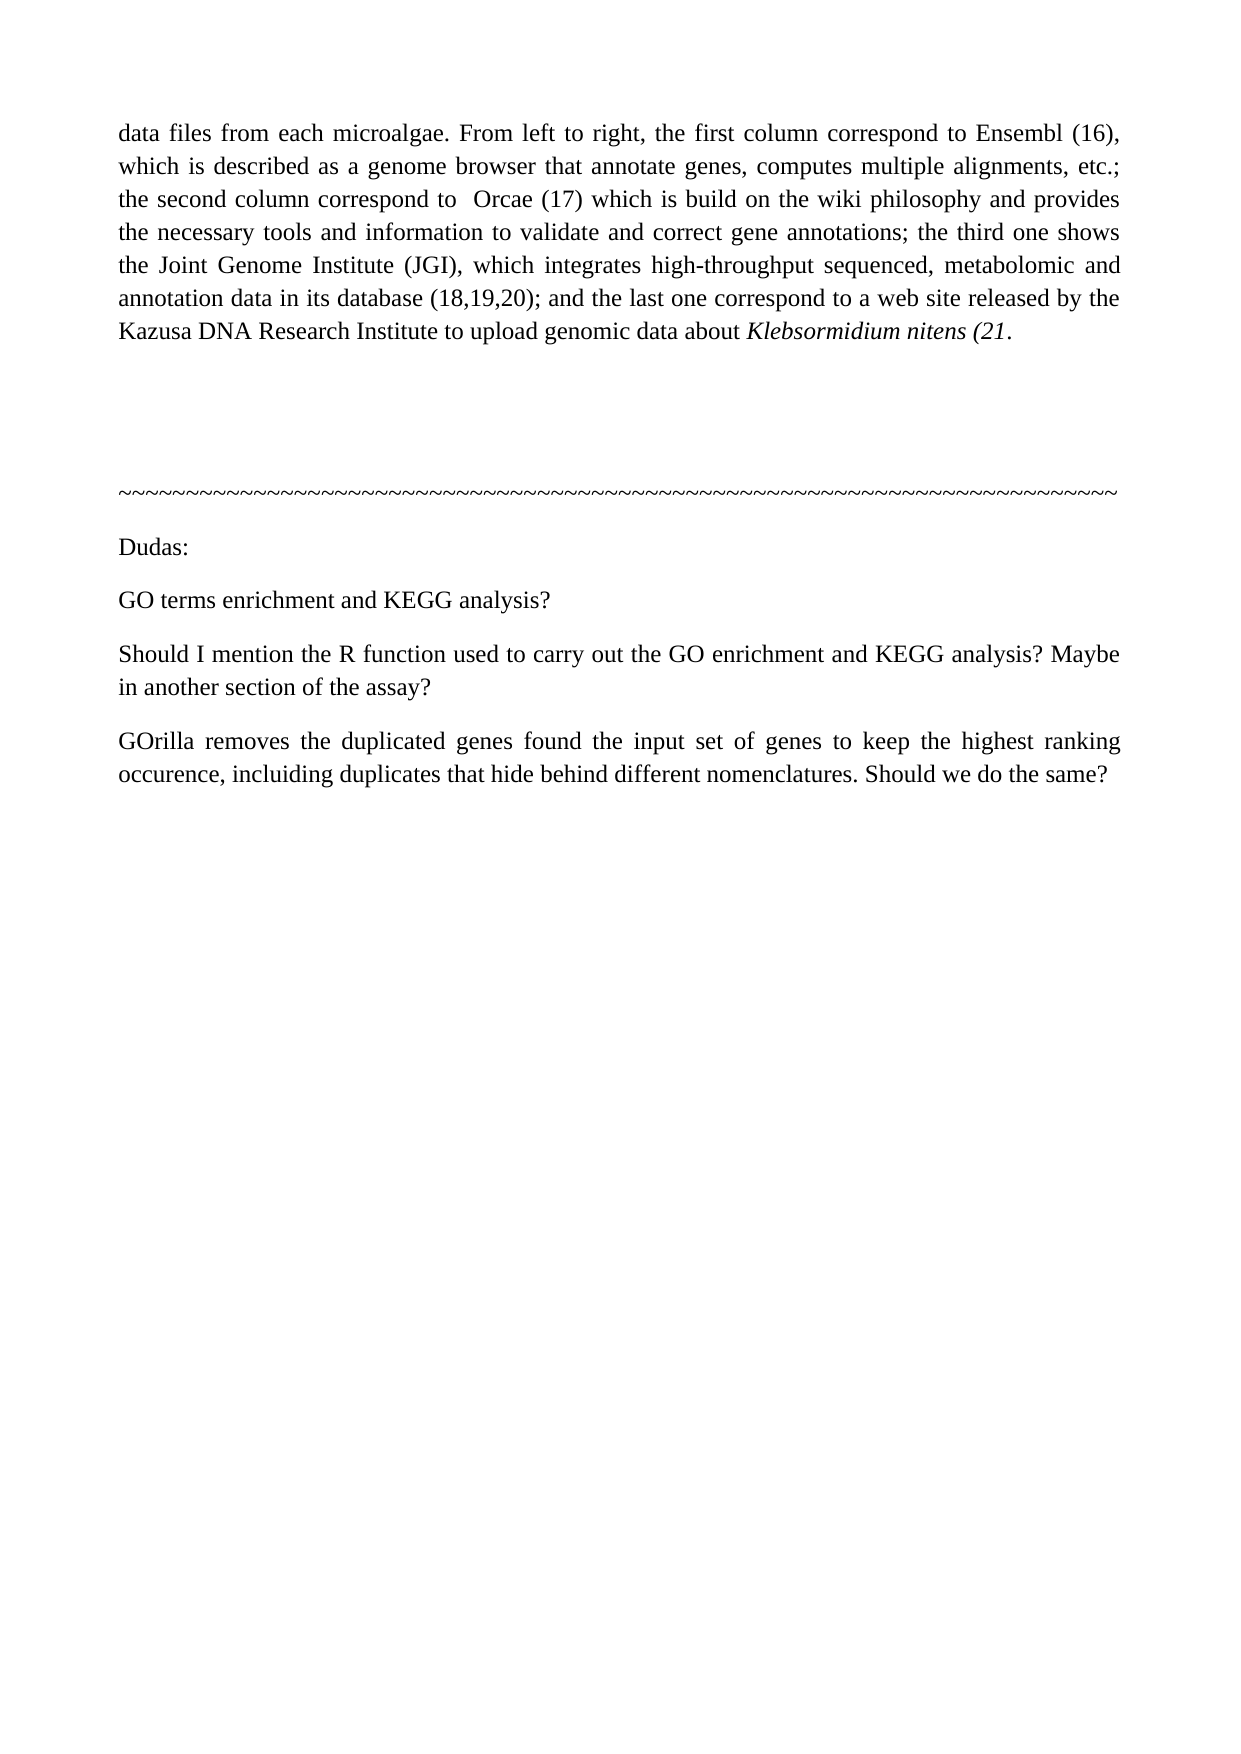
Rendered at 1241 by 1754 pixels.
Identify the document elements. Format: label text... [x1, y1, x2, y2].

text data files from each microalgae. From left to right, the first column correspond to Ensembl (16), which is described as a genome browser that annotate genes, computes multiple alignments, etc.; the second column correspond to Orcae (17) which is build on the wiki philosophy and provides the necessary tools and information to validate and correct gene annotations; the third one shows the Joint Genome Institute (JGI), which integrates high-throughput sequenced, metabolomic and annotation data in its database (18,19,20); and the last one correspond to a web site released by the Kazusa DNA Research Institute to upload genomic data about Klebsormidium nitens (21. [118, 118, 1122, 345]
text GOrilla removes the duplicated genes found the input set of genes to keep the highest ranking occurence, incluiding duplicates that hide behind different nomenclatures. Should we do the same? [118, 726, 1122, 788]
text Should I mention the R function used to carry out the GO enrichment and KEGG analysis? Maybe in another section of the assay? [118, 639, 1122, 701]
text GO terms enrichment and KEGG analysis? [118, 586, 1122, 614]
text ~~~~~~~~~~~~~~~~~~~~~~~~~~~~~~~~~~~~~~~~~~~~~~~~~~~~~~~~~~~~~~~~~~~~~~~~~~ [118, 478, 1122, 507]
text Dudas: [118, 532, 1122, 560]
